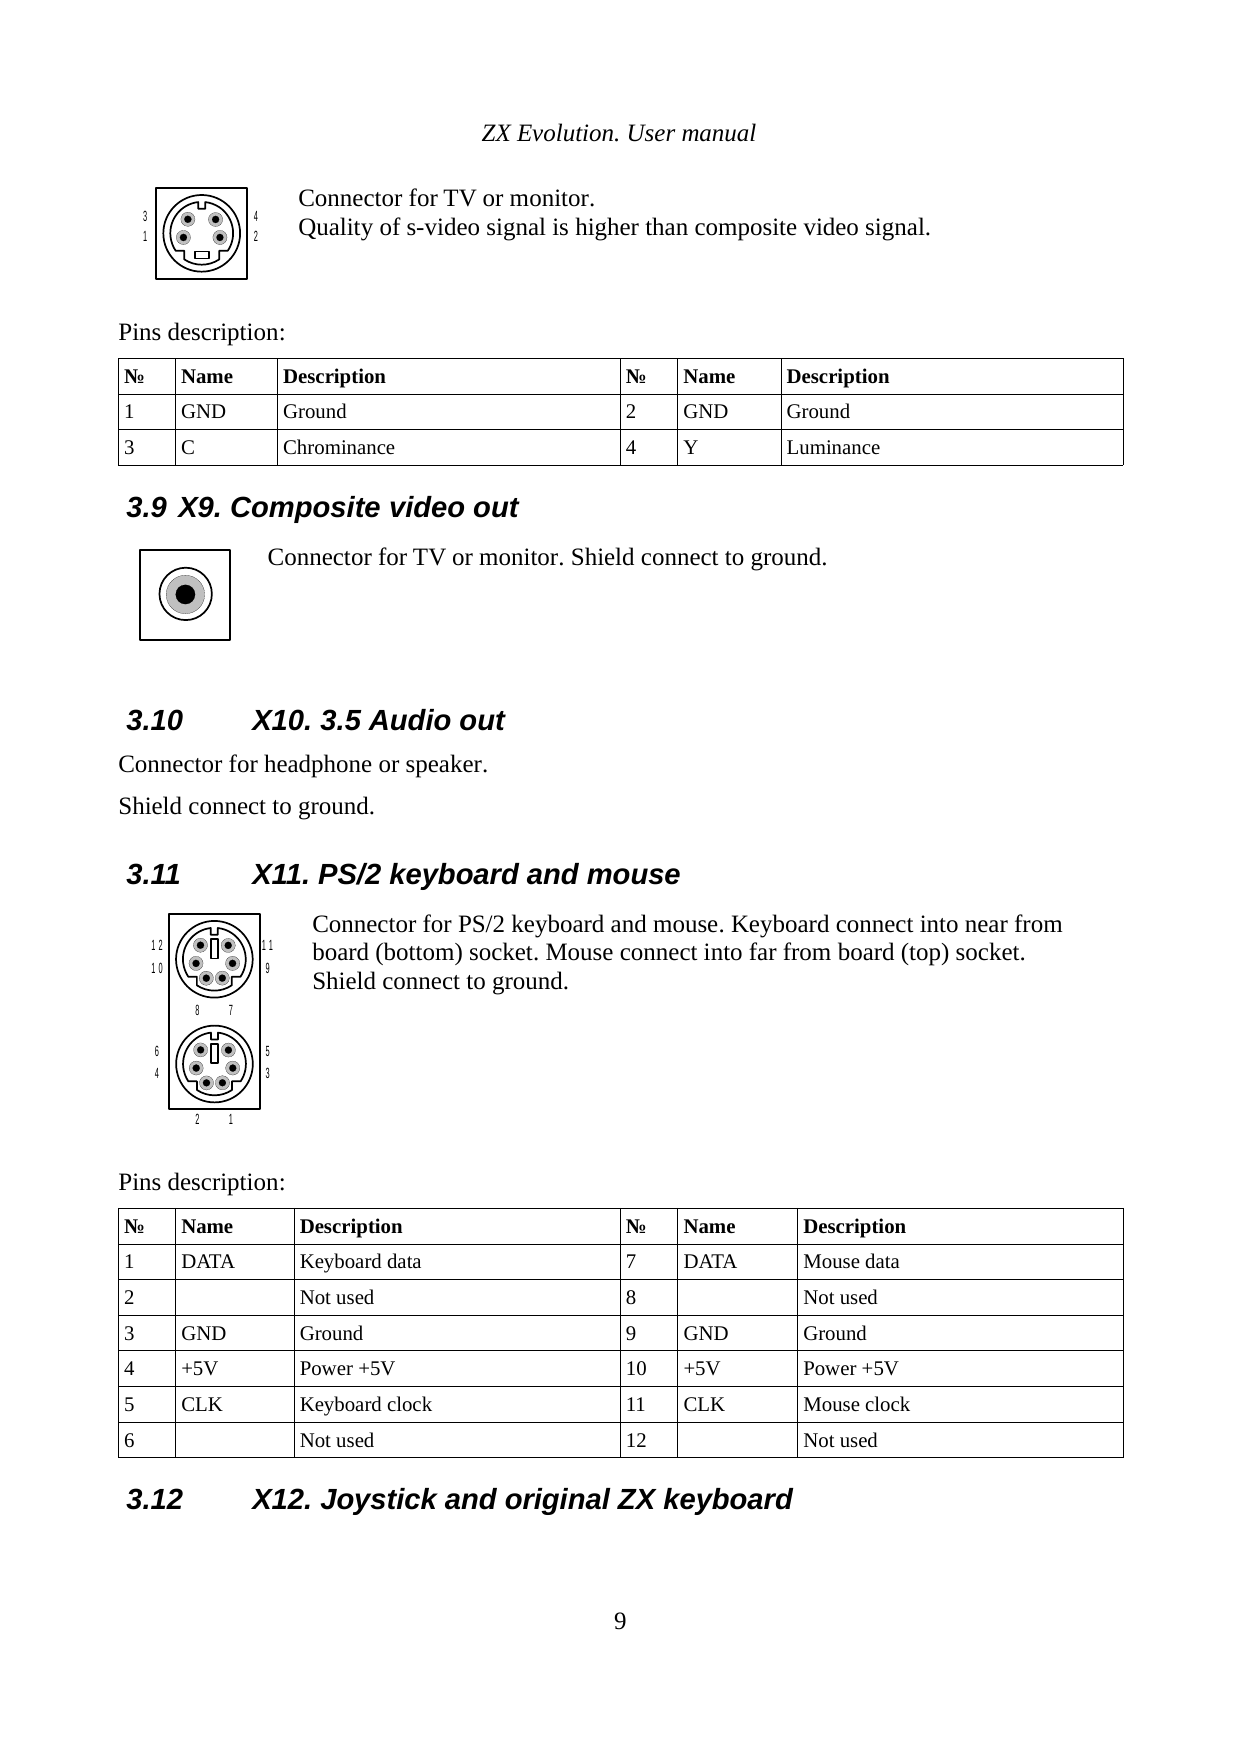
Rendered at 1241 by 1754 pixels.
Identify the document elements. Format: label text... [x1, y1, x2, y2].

table_cell GND [678, 1316, 797, 1350]
table_cell 5 [119, 1387, 175, 1422]
table_cell CLK [176, 1387, 294, 1422]
table_cell GND [678, 395, 781, 429]
subtitle X12. Joystick and original ZX keyboard [118, 1482, 1122, 1516]
table_cell 9 [621, 1316, 677, 1350]
table_cell Power +5V [295, 1351, 620, 1386]
table_header Description [295, 1209, 620, 1243]
table_cell Y [678, 430, 781, 465]
table_header Description [798, 1209, 1123, 1243]
table_cell Luminance [782, 430, 1123, 465]
table_cell 1 [119, 1245, 175, 1279]
table_header Name [176, 1209, 294, 1243]
table_cell DATA [678, 1245, 797, 1279]
table_cell Ground [278, 395, 620, 429]
table_cell 4 [119, 1351, 175, 1386]
subtitle X10. 3.5 Audio out [118, 703, 1122, 737]
table_cell +5V [678, 1351, 797, 1386]
text Connector for headphone or speaker. [118, 749, 1122, 778]
table_cell +5V [176, 1351, 294, 1386]
subtitle X11. PS/2 keyboard and mouse [118, 857, 1122, 891]
table_cell 3 [119, 430, 175, 465]
table_cell Keyboard clock [295, 1387, 620, 1422]
table_header Connector for PS/2 keyboard and mouse. Keyboard connect into near from board (bottom) socket. Mouse connect into far from board (top) socket. Shield connect to ground. [306, 903, 1123, 1167]
table_cell DATA [176, 1245, 294, 1279]
table_cell [678, 1423, 797, 1457]
table_cell Ground [295, 1316, 620, 1350]
table_cell 6 [119, 1423, 175, 1457]
table_cell 2 [621, 395, 677, 429]
table_header № [621, 359, 677, 394]
table_header Description [278, 359, 620, 394]
table_cell Ground [782, 395, 1123, 429]
table_cell GND [176, 1316, 294, 1350]
text Shield connect to ground. [118, 791, 1122, 819]
table_cell 2 [119, 1280, 175, 1315]
table_cell C [176, 430, 277, 465]
table_header № [119, 1209, 175, 1243]
table_header № [119, 359, 175, 394]
table_header [118, 177, 292, 317]
text Pins description: [118, 1167, 1122, 1195]
table_cell CLK [678, 1387, 797, 1422]
table_header Connector for TV or monitor. Shield connect to ground. [262, 536, 1123, 678]
table_cell Chrominance [278, 430, 620, 465]
table_cell 8 [621, 1280, 677, 1315]
table_cell 12 [621, 1423, 677, 1457]
table_cell 7 [621, 1245, 677, 1279]
table_cell [176, 1423, 294, 1457]
subtitle X9. Composite video out [118, 490, 1122, 523]
table_cell 10 [621, 1351, 677, 1386]
table_cell Not used [798, 1423, 1123, 1457]
table_header Name [678, 1209, 797, 1243]
table_cell 4 [621, 430, 677, 465]
table_cell Power +5V [798, 1351, 1123, 1386]
table_header Connector for TV or monitor. Quality of s-video signal is higher than composite video signal. [293, 177, 1123, 317]
table_cell Not used [798, 1280, 1123, 1315]
table_cell 3 [119, 1316, 175, 1350]
table_cell [678, 1280, 797, 1315]
table_cell GND [176, 395, 277, 429]
table_cell Keyboard data [295, 1245, 620, 1279]
table_cell Mouse clock [798, 1387, 1123, 1422]
table_header Name [176, 359, 277, 394]
table_header Name [678, 359, 781, 394]
table_header [118, 536, 262, 678]
table_cell [176, 1280, 294, 1315]
table_header Description [782, 359, 1123, 394]
table_cell Not used [295, 1280, 620, 1315]
table_cell 11 [621, 1387, 677, 1422]
table_cell Not used [295, 1423, 620, 1457]
text Pins description: [118, 317, 1122, 346]
table_cell 1 [119, 395, 175, 429]
table_cell Ground [798, 1316, 1123, 1350]
table_cell Mouse data [798, 1245, 1123, 1279]
table_header № [621, 1209, 677, 1243]
table_header [118, 903, 306, 1167]
